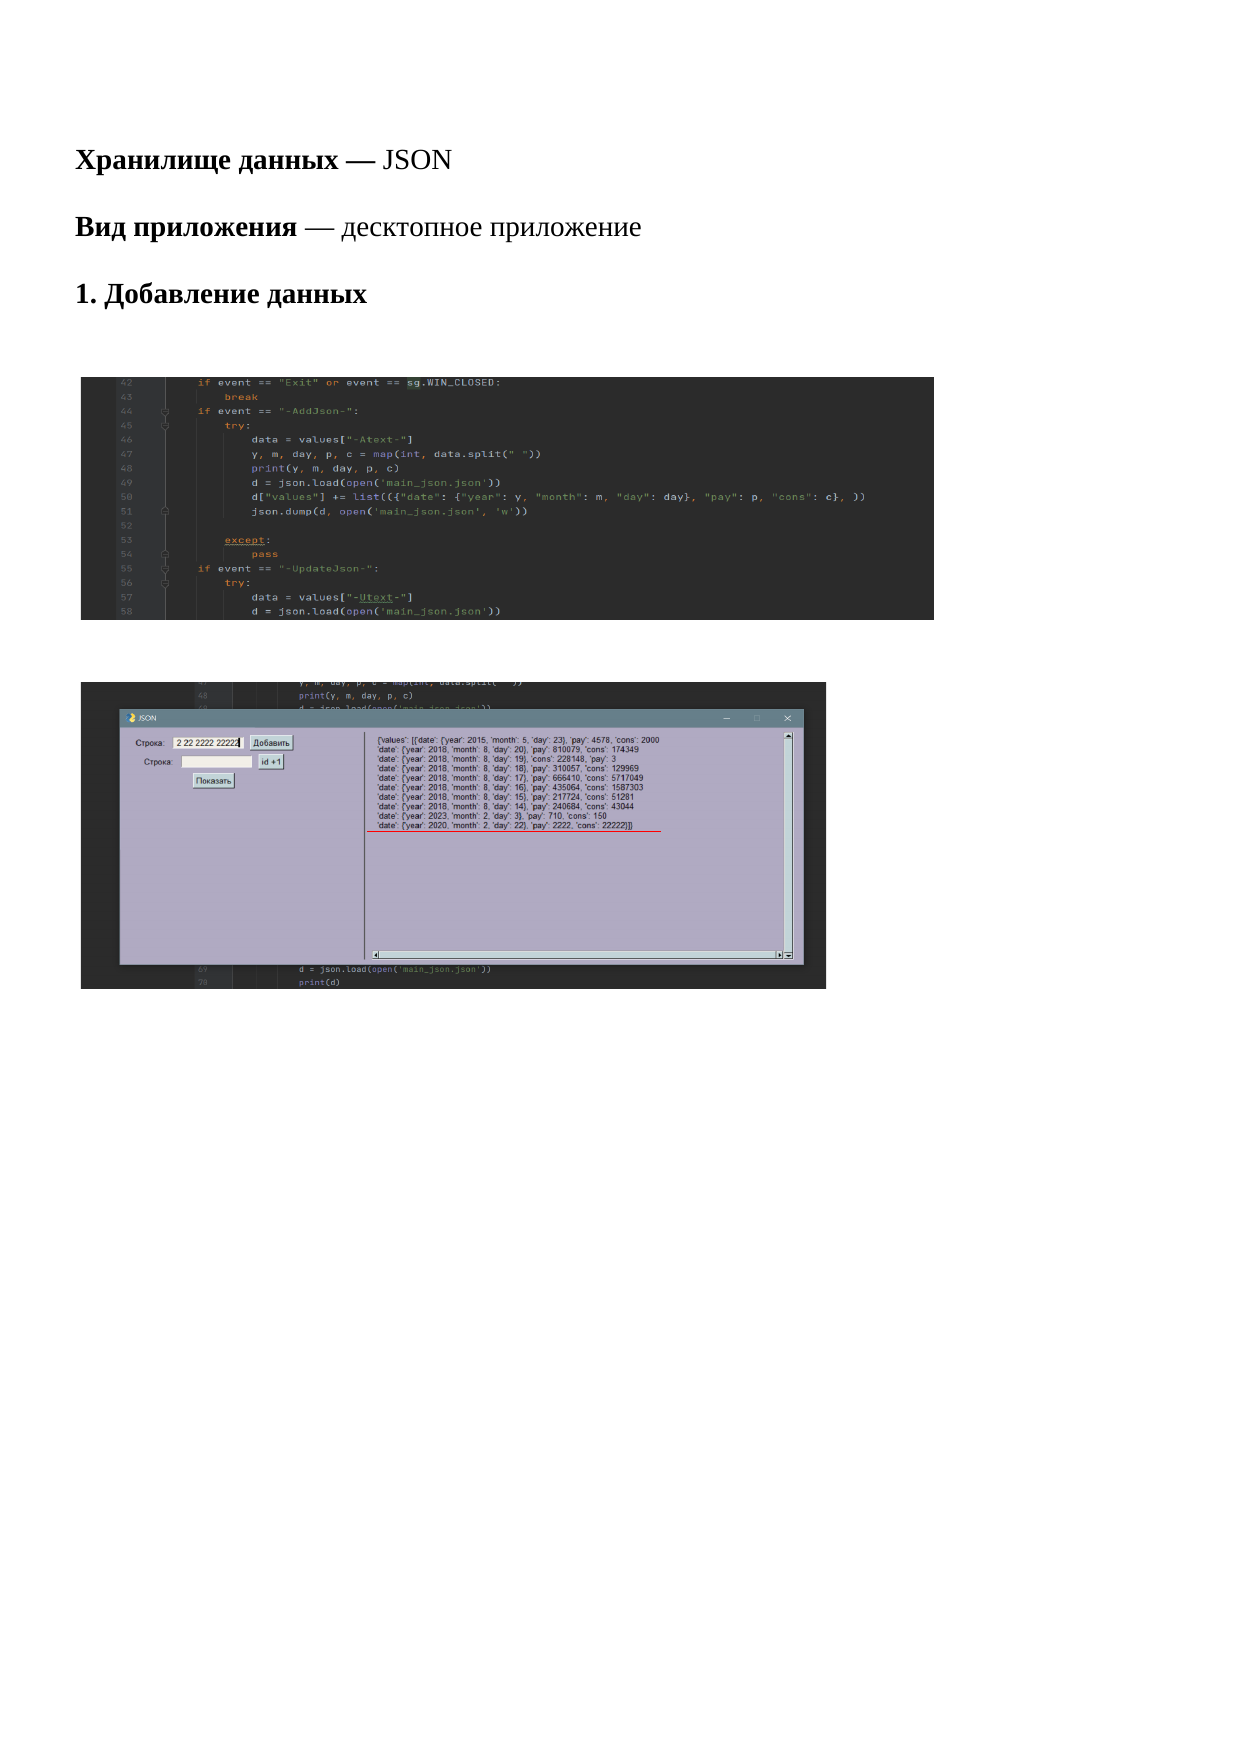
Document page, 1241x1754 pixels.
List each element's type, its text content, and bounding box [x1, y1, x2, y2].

picture [80, 682, 827, 989]
text 1. Добавление данных [75, 276, 1165, 309]
text Вид приложения — десктопное приложение [75, 209, 1165, 242]
text Хранилище данных — JSON [75, 142, 1165, 176]
picture [80, 377, 934, 620]
